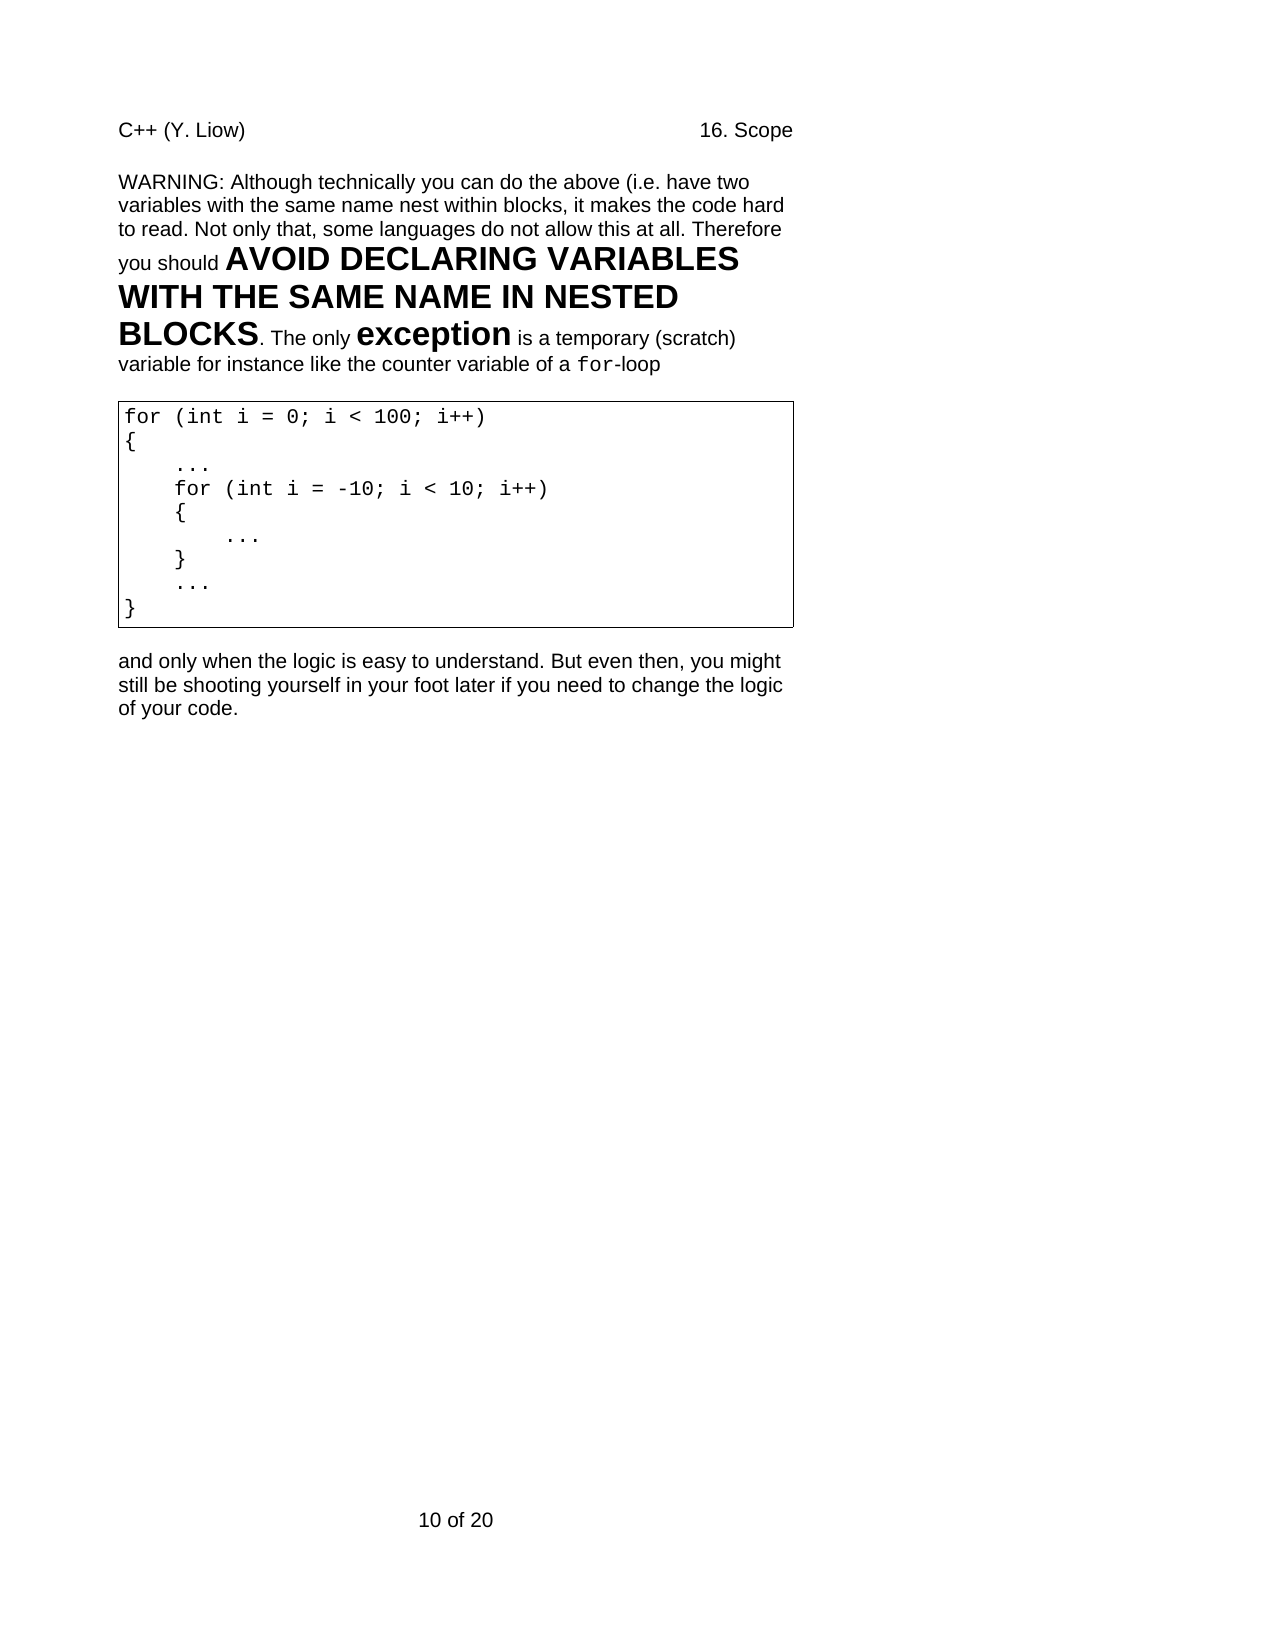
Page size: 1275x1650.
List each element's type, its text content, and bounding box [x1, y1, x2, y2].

text WARNING: Although technically you can do the above (i.e. have two variables with the same name nest within blocks, it makes the code hard to read. Not only that, some languages do not allow this at all. Therefore you should AVOID DECLARING VARIABLES WITH THE SAME NAME IN NESTED BLOCKS. The only exception is a temporary (scratch) variable for instance like the counter variable of a for-loop [118, 171, 793, 377]
table_header for (int i = 0; i < 100; i++) { ... for (int i = -10; i < 10; i++) { ... } ... } [119, 402, 793, 627]
text and only when the logic is easy to understand. But even then, you might still be shooting yourself in your foot later if you need to change the logic of your code. [118, 650, 793, 719]
